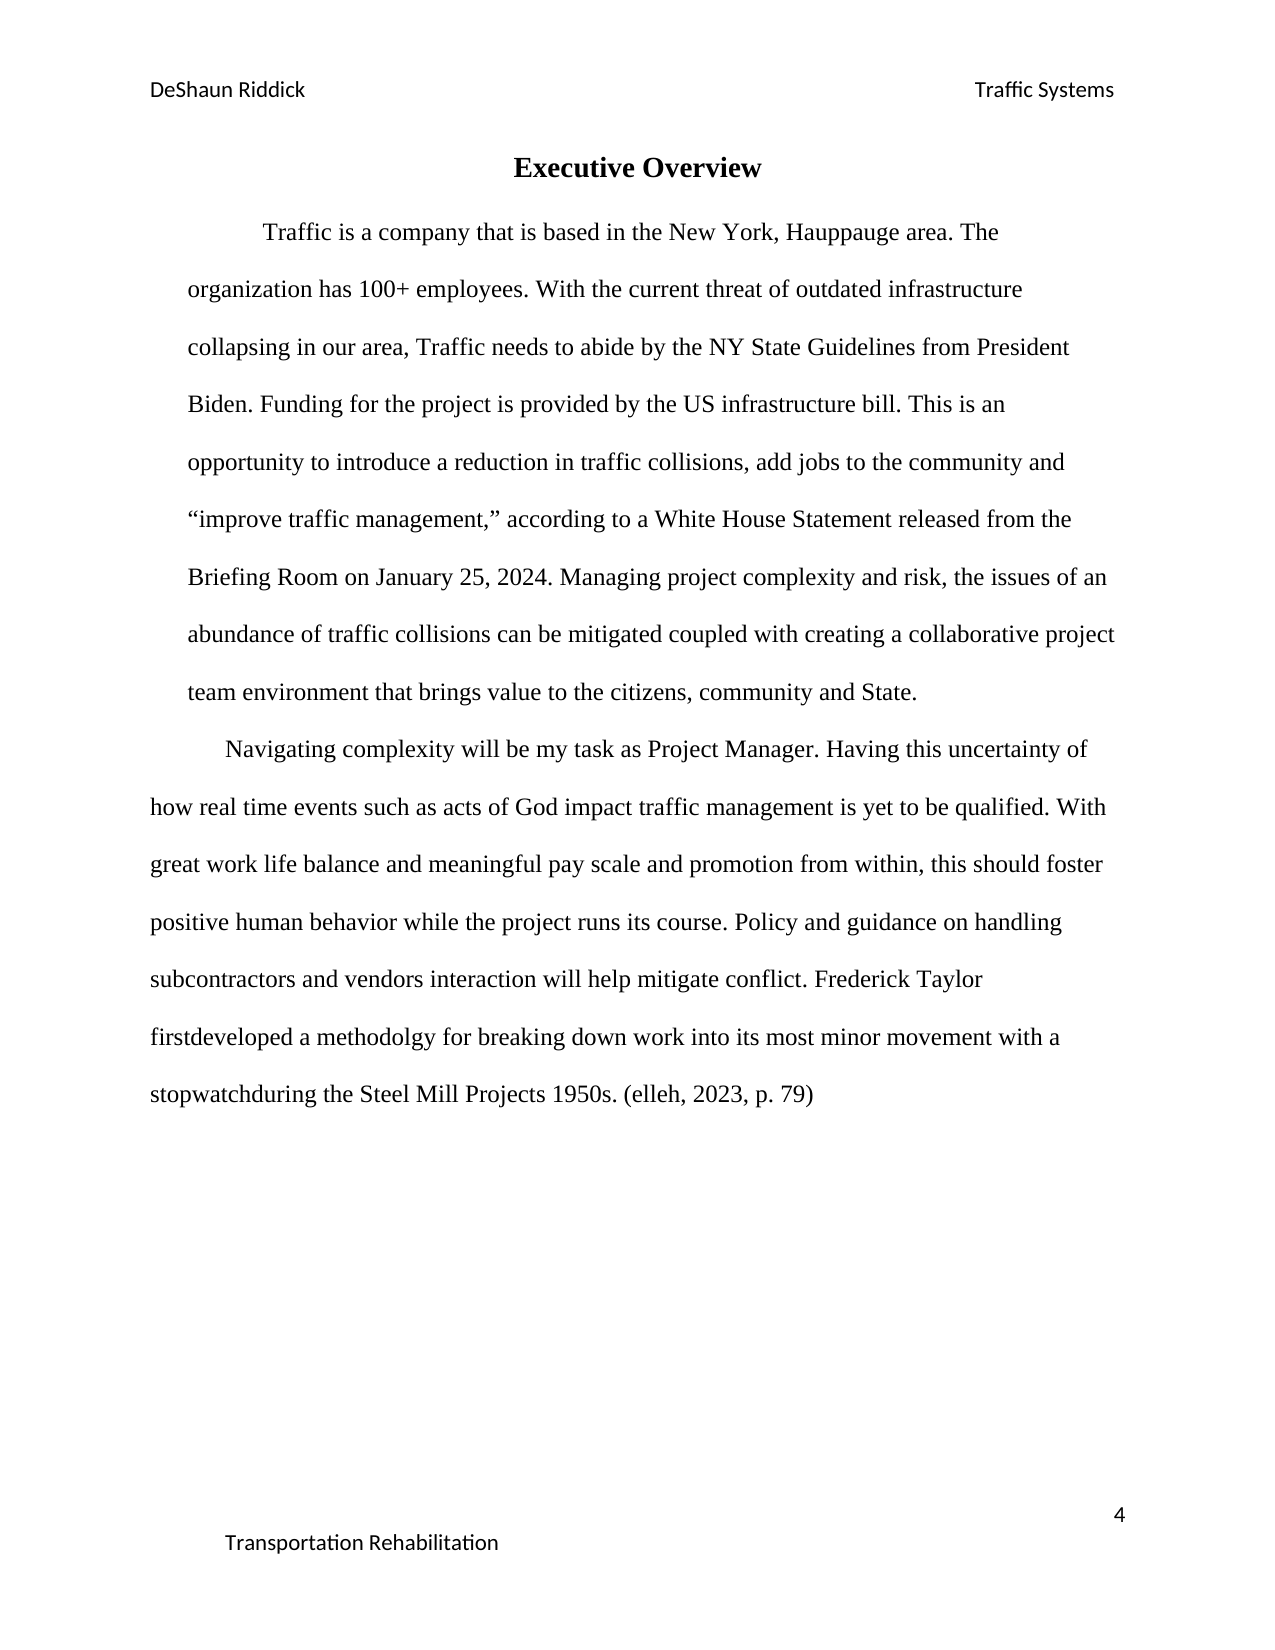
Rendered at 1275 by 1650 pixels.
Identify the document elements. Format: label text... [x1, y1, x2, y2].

title Executive Overview [150, 150, 1125, 183]
text Navigating complexity will be my task as Project Manager. Having this uncertainty of how real time events such as acts of God impact traffic management is yet to be qualified. With great work life balance and meaningful pay scale and promotion from within, this should foster positive human behavior while the project runs its course. Policy and guidance on handling subcontractors and vendors interaction will help mitigate conflict. Frederick Taylor firstdeveloped a methodolgy for breaking down work into its most minor movement with a stopwatchduring the Steel Mill Projects 1950s. (elleh, 2023, p. 79) [150, 734, 1125, 1109]
text Traffic is a company that is based in the New York, Hauppauge area. The organization has 100+ employees. With the current threat of outdated infrastructure collapsing in our area, Traffic needs to abide by the NY State Guidelines from President Biden. Funding for the project is provided by the US infrastructure bill. This is an opportunity to introduce a reduction in traffic collisions, add jobs to the community and “improve traffic management,” according to a White House Statement released from the Briefing Room on January 25, 2024. Managing project complexity and risk, the issues of an abundance of traffic collisions can be mitigated coupled with creating a collaborative project team environment that brings value to the citizens, community and State. [187, 217, 1125, 706]
